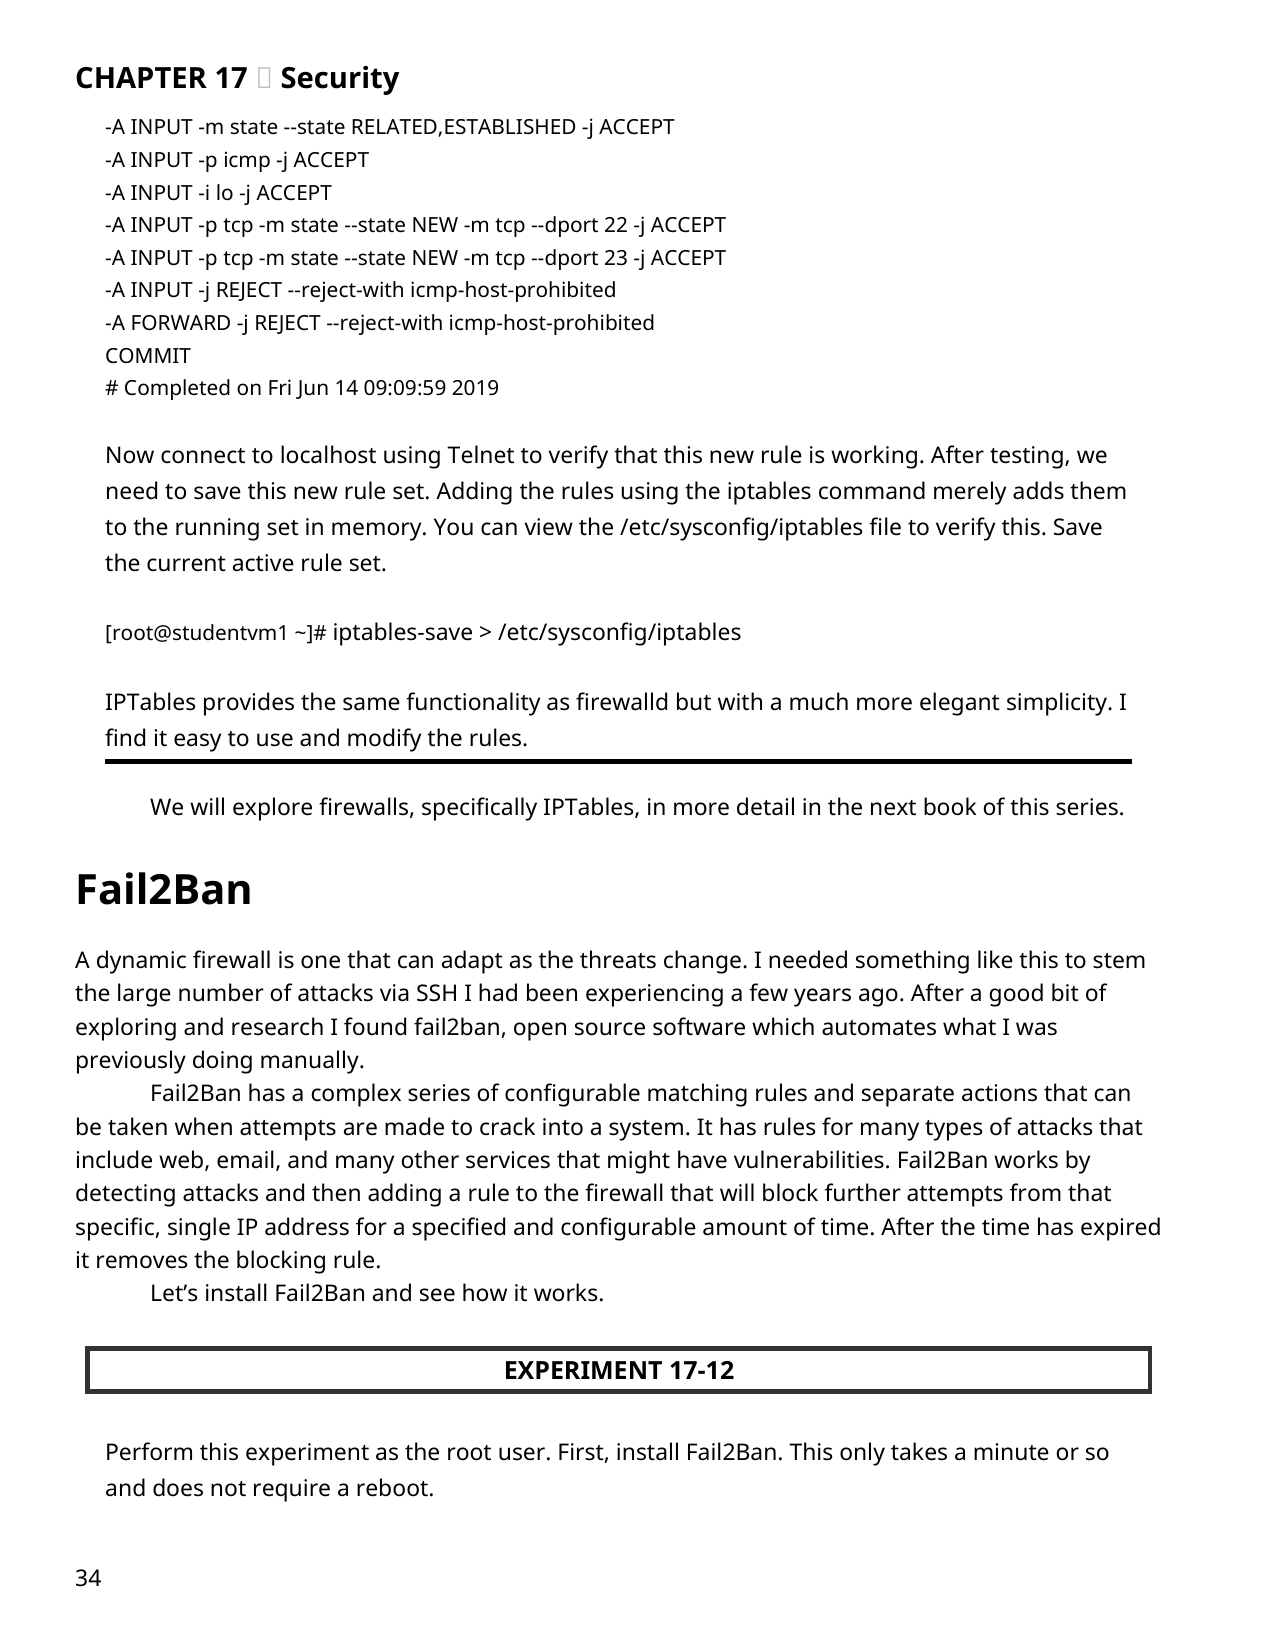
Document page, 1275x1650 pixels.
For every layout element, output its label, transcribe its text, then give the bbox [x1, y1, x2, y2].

text -A INPUT -p icmp -j ACCEPT [105, 145, 1132, 173]
text -A INPUT -j REJECT --reject-with icmp-host-prohibited [105, 276, 1132, 304]
text -A FORWARD -j REJECT --reject-with icmp-host-prohibited [105, 308, 1132, 337]
text -A INPUT -p tcp -m state --state NEW -m tcp --dport 23 -j ACCEPT [105, 243, 1132, 271]
text A dynamic firewall is one that can adapt as the threats change. I needed something like this to stem the large number of attacks via SSH I had been experiencing a few years ago. After a good bit of exploring and research I found fail2ban, open source software which automates what I was previously doing manually. [75, 942, 1162, 1075]
text We will explore firewalls, specifically IPTables, in more detail in the next book of this series. [75, 789, 1162, 823]
text # Completed on Fri Jun 14 09:09:59 2019 [105, 373, 1132, 402]
text -A INPUT -i lo -j ACCEPT [105, 178, 1132, 206]
subtitle Fail2Ban [75, 860, 1162, 917]
text Perform this experiment as the root user. First, install Fail2Ban. This only takes a minute or so and does not require a reboot. [105, 1436, 1132, 1503]
text -A INPUT -p tcp -m state --state NEW -m tcp --dport 22 -j ACCEPT [105, 210, 1132, 239]
text IPTables provides the same functionality as firewalld but with a much more elegant simplicity. I find it easy to use and modify the rules. [105, 686, 1132, 759]
text -A INPUT -m state --state RELATED,ESTABLISHED -j ACCEPT [105, 112, 1132, 141]
text Experiment 17-12 [90, 1351, 1148, 1389]
text COMMIT [105, 341, 1132, 369]
text Now connect to localhost using Telnet to verify that this new rule is working. After testing, we need to save this new rule set. Adding the rules using the iptables command merely adds them to the running set in memory. You can view the /etc/sysconfig/iptables file to verify this. Save the current active rule set. [105, 439, 1132, 578]
text Fail2Ban has a complex series of configurable matching rules and separate actions that can be taken when attempts are made to crack into a system. It has rules for many types of attacks that include web, email, and many other services that might have vulnerabilities. Fail2Ban works by detecting attacks and then adding a rule to the firewall that will block further attempts from that specific, single IP address for a specified and configurable amount of time. After the time has expired it removes the blocking rule. [75, 1075, 1162, 1275]
text [root@studentvm1 ~]# iptables-save > /etc/sysconfig/iptables [105, 616, 1132, 648]
text Let’s install Fail2Ban and see how it works. [75, 1275, 1162, 1308]
